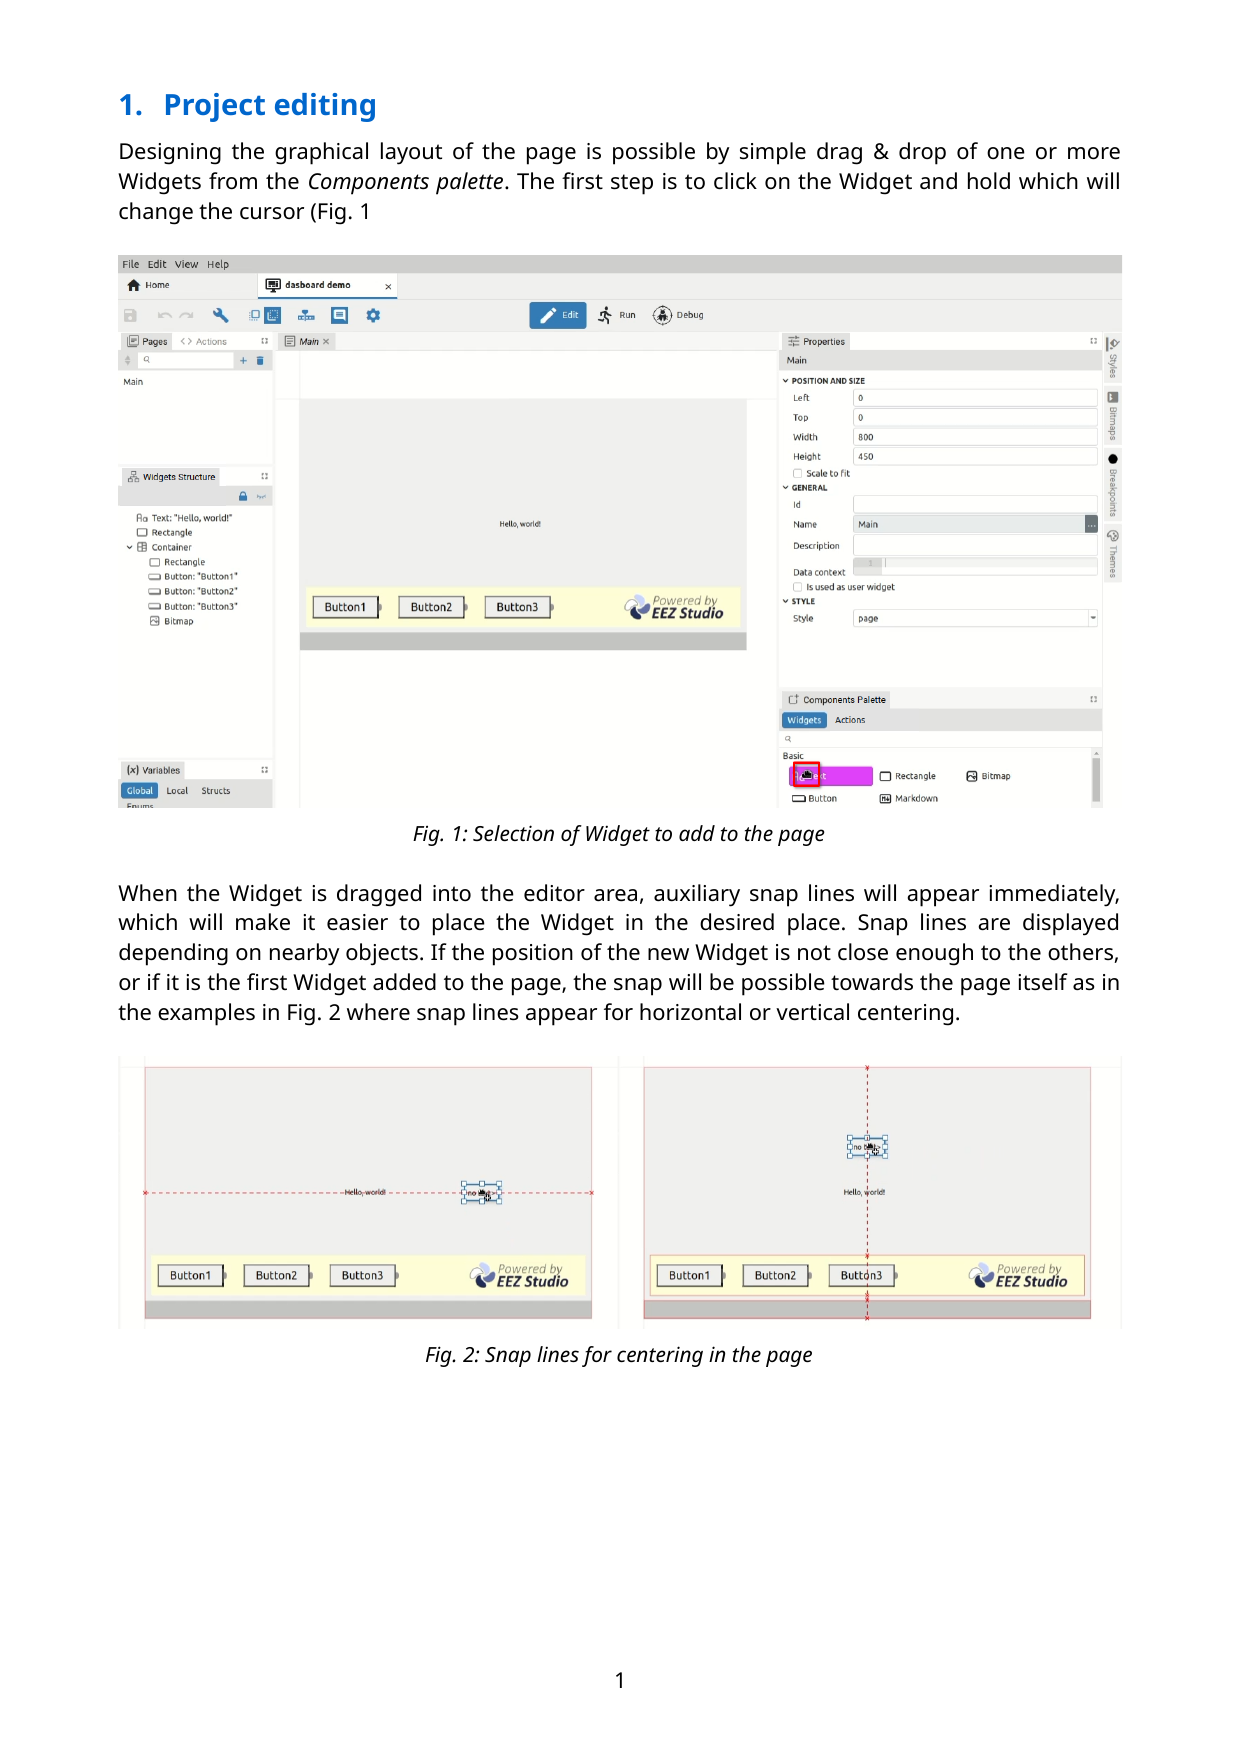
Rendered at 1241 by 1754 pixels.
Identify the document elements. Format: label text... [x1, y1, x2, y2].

picture [118, 1056, 1123, 1329]
text Fig. 1: Selection of Widget to add to the page [118, 808, 1122, 848]
subtitle Project editing [118, 84, 1122, 124]
text Designing the graphical layout of the page is possible by simple drag & drop of one or more Widgets from the Components palette. The first step is to click on the Widget and hold which will change the cursor (Fig. 1 [118, 136, 1122, 226]
text When the Widget is dragged into the editor area, auxiliary snap lines will appear immediately, which will make it easier to place the Widget in the desired place. Snap lines are displayed depending on nearby objects. If the position of the new Widget is not close enough to the others, or if it is the first Widget added to the page, the snap will be possible towards the page itself as in the examples in Fig. 2 where snap lines appear for horizontal or vertical centering. [118, 877, 1122, 1026]
picture [118, 255, 1123, 808]
text Fig. 2: Snap lines for centering in the page [118, 1329, 1122, 1369]
